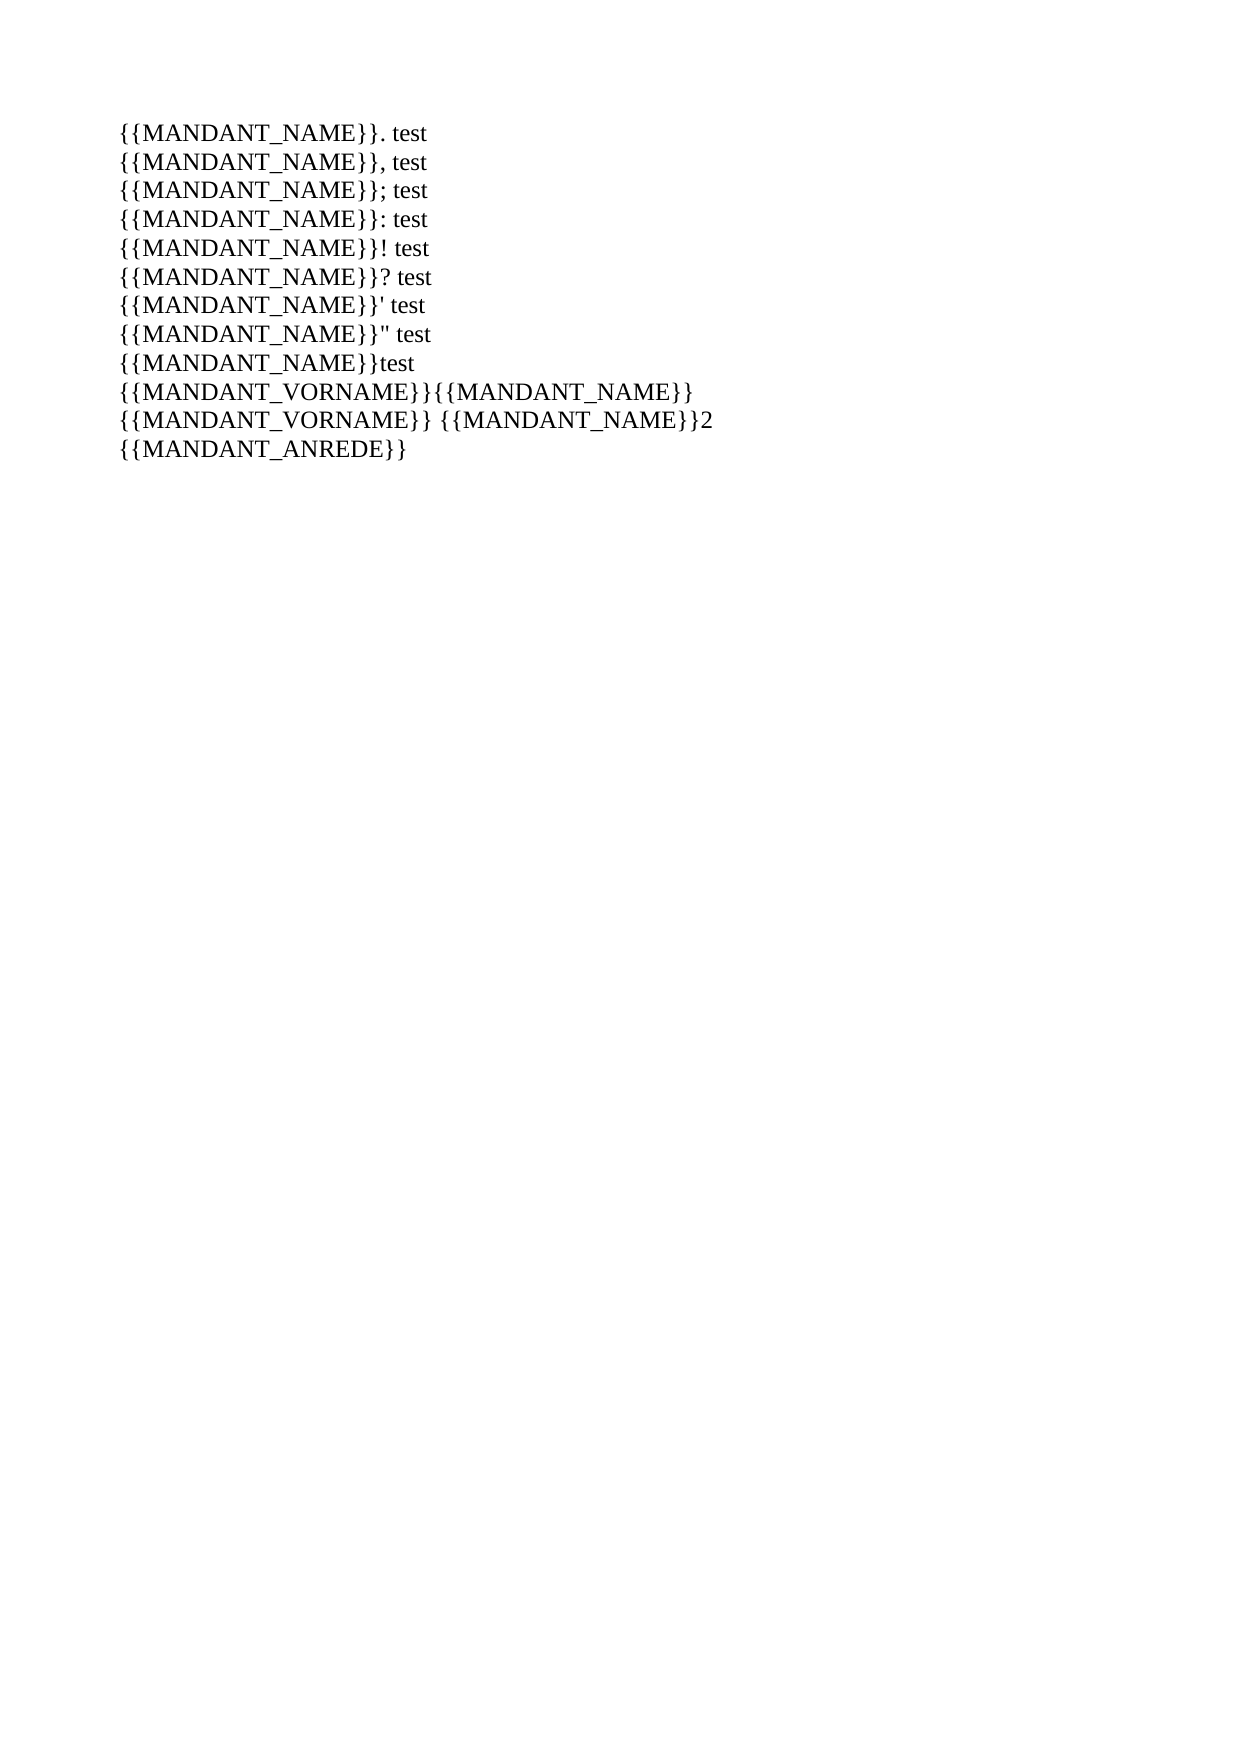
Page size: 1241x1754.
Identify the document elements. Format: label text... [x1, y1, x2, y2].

text {{MANDANT_NAME}}: test [118, 204, 1122, 233]
text {{MANDANT_NAME}}" test [118, 319, 1122, 348]
text {{MANDANT_NAME}}? test [118, 262, 1122, 291]
text {{MANDANT_VORNAME}}{{MANDANT_NAME}} [118, 377, 1122, 406]
text {{MANDANT_NAME}}! test [118, 233, 1122, 262]
text {{MANDANT_NAME}}. test [118, 118, 1122, 147]
text {{MANDANT_ANREDE}} [118, 434, 1122, 463]
text {{MANDANT_NAME}}' test [118, 291, 1122, 319]
text {{MANDANT_VORNAME}} {{MANDANT_NAME}}2 [118, 406, 1122, 434]
text {{MANDANT_NAME}}test [118, 348, 1122, 377]
text {{MANDANT_NAME}}; test [118, 176, 1122, 204]
text {{MANDANT_NAME}}, test [118, 147, 1122, 176]
